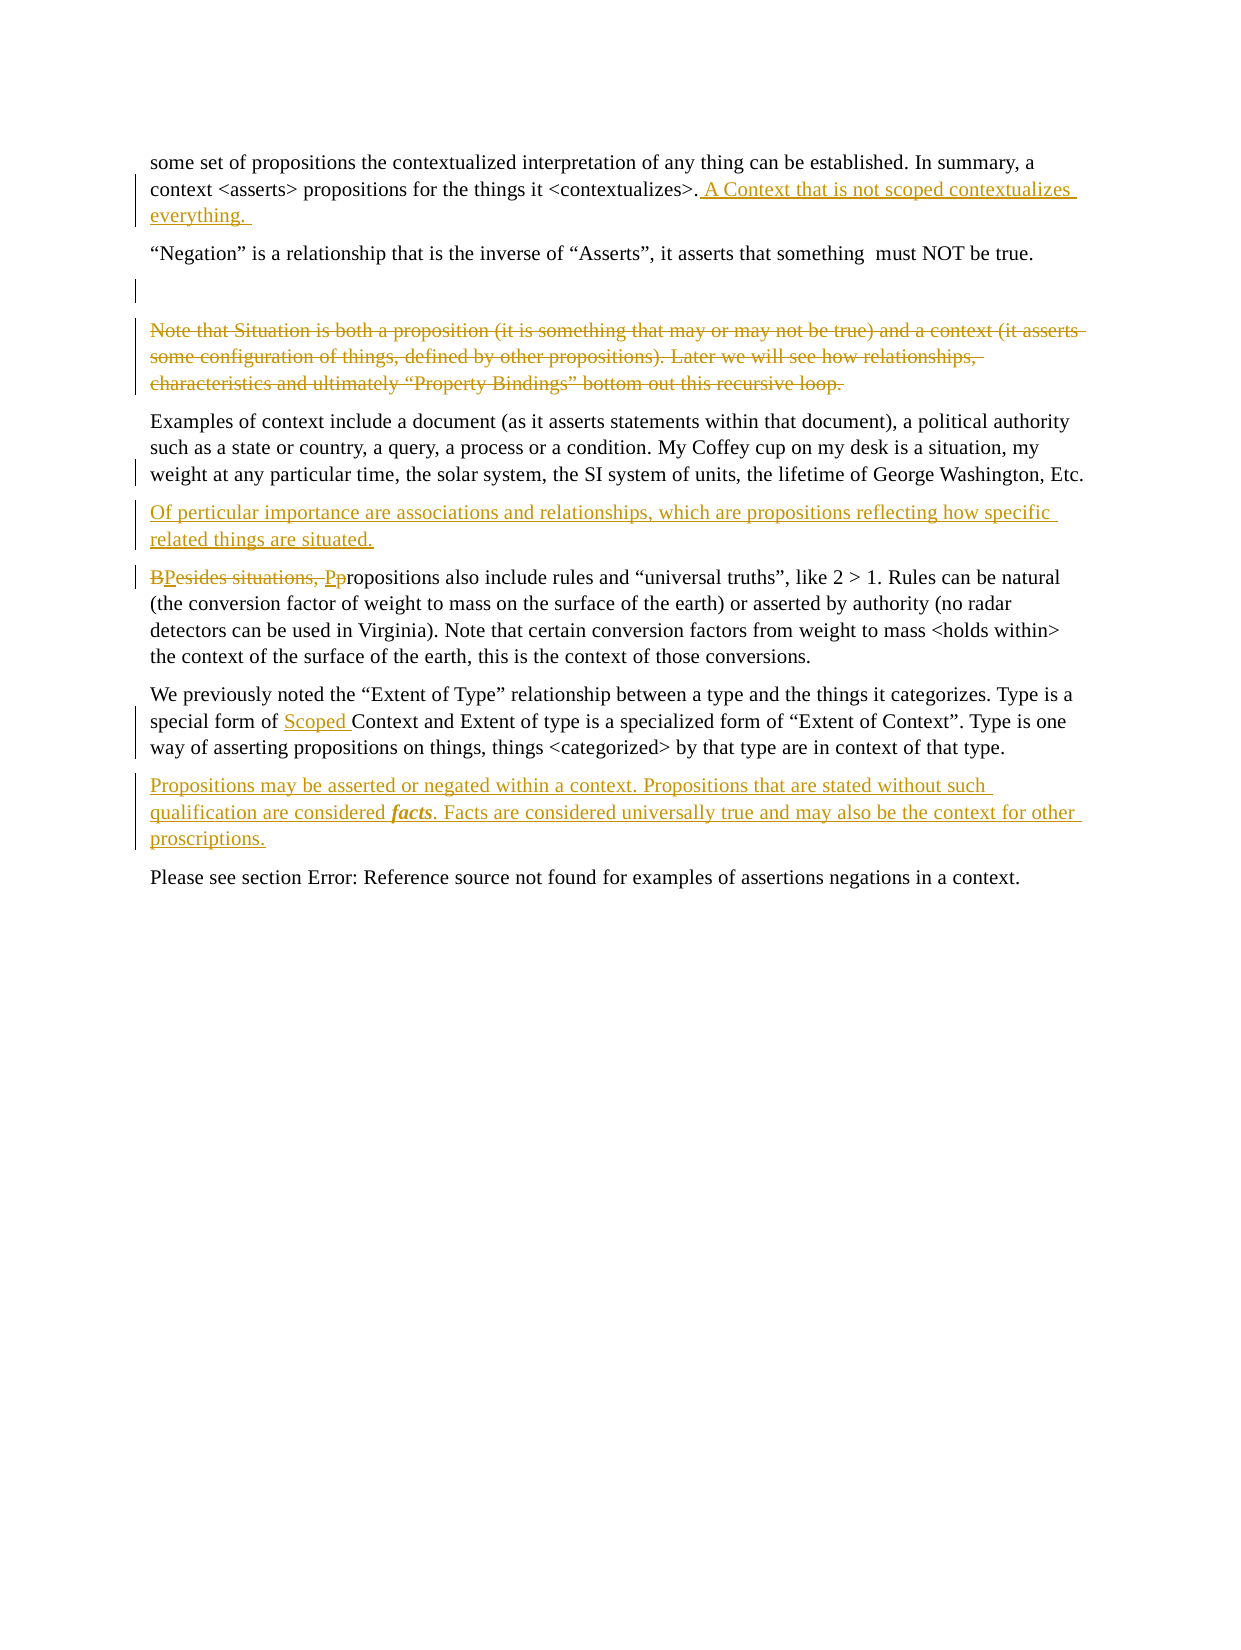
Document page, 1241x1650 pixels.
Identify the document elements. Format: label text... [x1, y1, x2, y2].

text We previously noted the “Extent of Type” relationship between a type and the things it categorizes. Type is a special form of Scoped Context and Extent of type is a specialized form of “Extent of Context”. Type is one way of asserting propositions on things, things <categorized> by that type are in context of that type. [150, 682, 1090, 759]
text Please see section Error: Reference source not found for examples of assertions negations in a context. [150, 864, 1090, 888]
text “Negation” is a relationship that is the inverse of “Asserts”, it asserts that something must NOT be true. [150, 241, 1090, 265]
text Of perticular importance are associations and relationships, which are propositions reflecting how specific related things are situated. [150, 500, 1090, 550]
text Examples of context include a document (as it asserts statements within that document), a political authority such as a state or country, a query, a process or a condition. My Coffey cup on my desk is a situation, my weight at any particular time, the solar system, the SI system of units, the lifetime of George Washington, Etc. [150, 409, 1090, 486]
text PPropositions also include rules and “universal truths”, like 2 > 1. Rules can be natural (the conversion factor of weight to mass on the surface of the earth) or asserted by authority (no radar detectors can be used in Virginia). Note that certain conversion factors from weight to mass <holds within> the context of the surface of the earth, this is the context of those conversions. [150, 564, 1090, 668]
text Context is the link between propositions and those things the propositions apply to. The context becomes the interpretation of the proposition. Since a thing is <in context of> any number of context that then <asserts> some set of propositions the contextualized interpretation of any thing can be established. In summary, a context <asserts> propositions for the things it <contextualizes>. A Context that is not scoped contextualizes everything. [150, 150, 1090, 227]
text Propositions may be asserted or negated within a context. Propositions that are stated without such qualification are considered facts. Facts are considered universally true and may also be the context for other proscriptions. [150, 773, 1090, 850]
